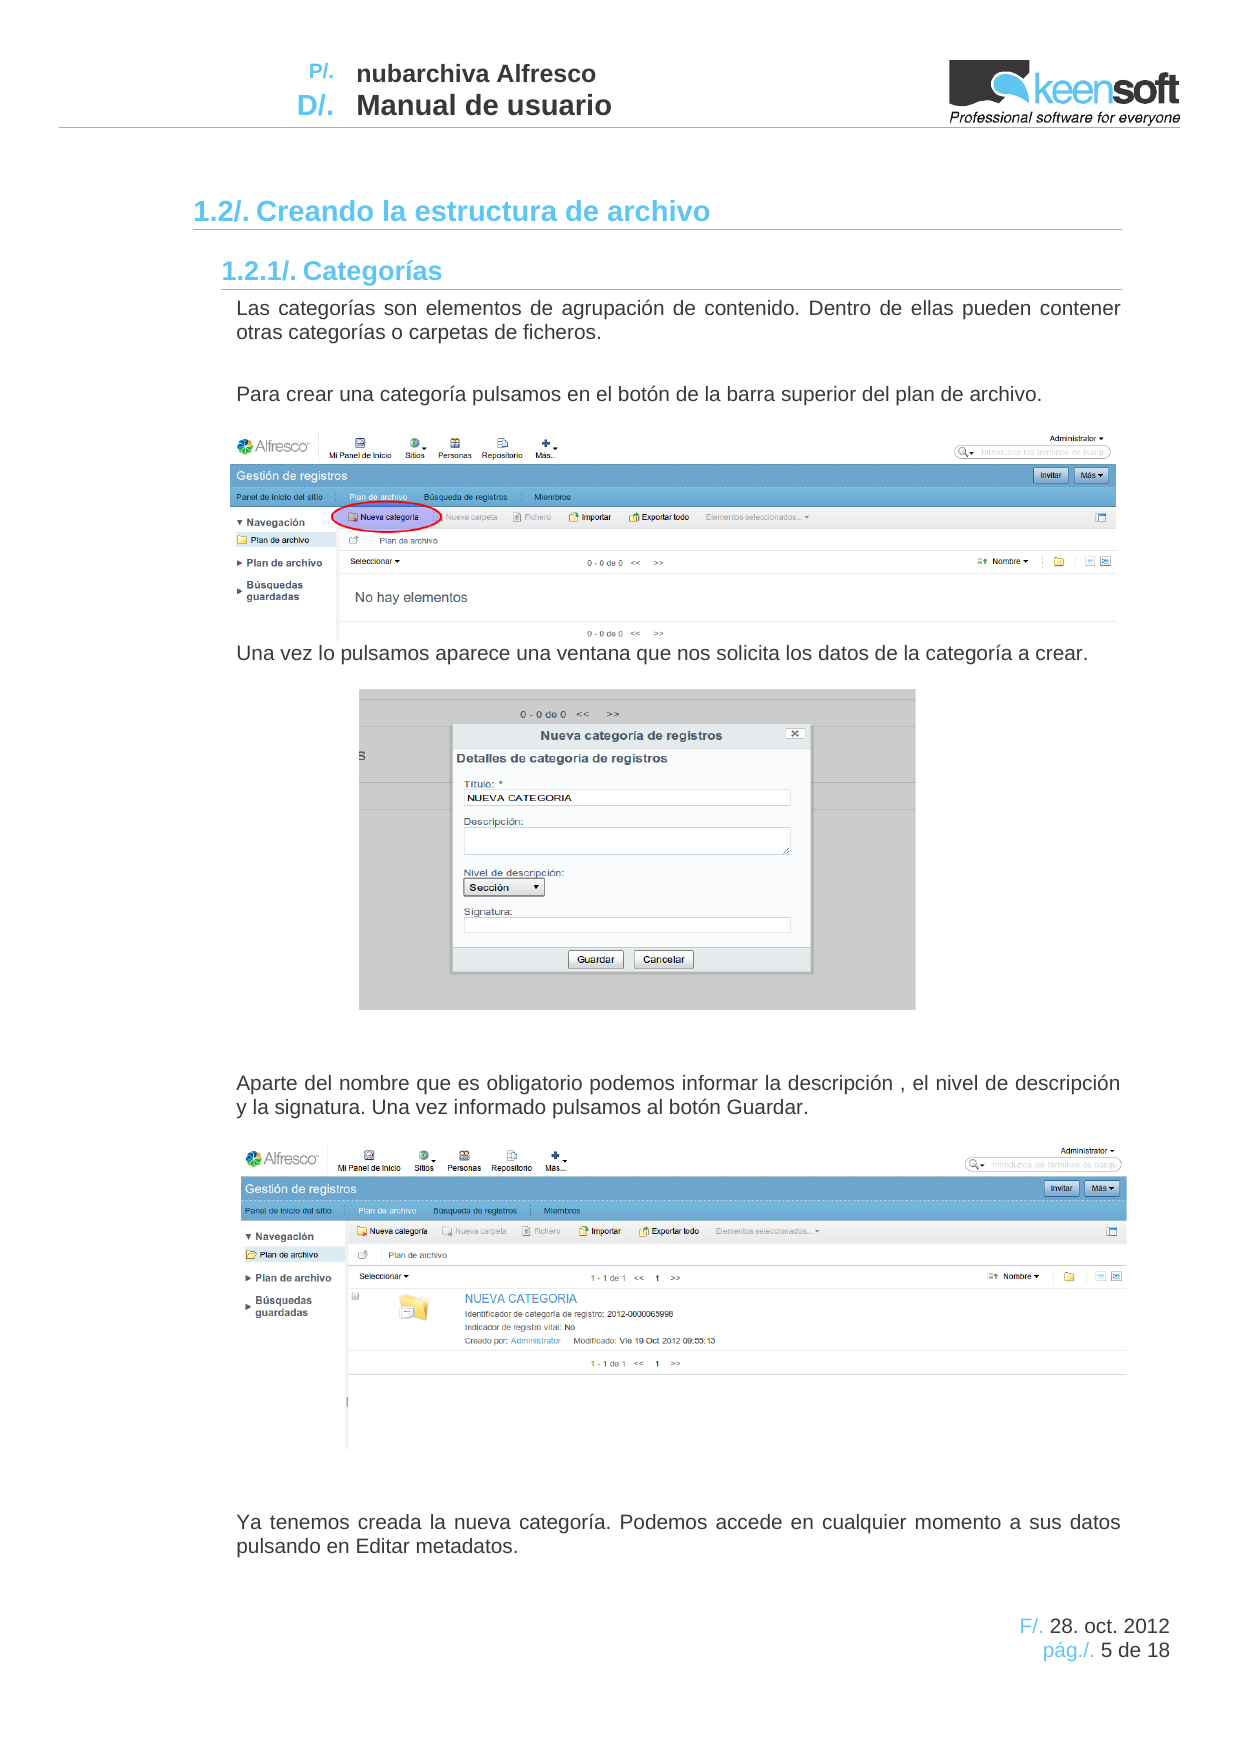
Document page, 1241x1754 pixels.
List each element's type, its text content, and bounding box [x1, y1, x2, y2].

text Una vez lo pulsamos aparece una ventana que nos solicita los datos de la categoría a crear. [236, 443, 1122, 665]
picture [241, 1143, 1127, 1449]
text Las categorías son elementos de agrupación de contenido. Dentro de ellas pueden contener otras categorías o carpetas de ficheros. [236, 296, 1122, 344]
text Aparte del nombre que es obligatorio podemos informar la descripción , el nivel de descripción y la signatura. Una vez informado pulsamos al botón Guardar. [236, 1071, 1122, 1119]
subtitle Categorías [221, 255, 1122, 289]
picture [359, 689, 916, 1010]
text Para crear una categoría pulsamos en el botón de la barra superior del plan de archivo. [236, 381, 1122, 405]
subtitle Creando la estructura de archivo [193, 194, 1122, 229]
text Ya tenemos creada la nueva categoría. Podemos accede en cualquier momento a sus datos pulsando en Editar metadatos. [236, 1510, 1122, 1558]
picture [230, 431, 1116, 641]
